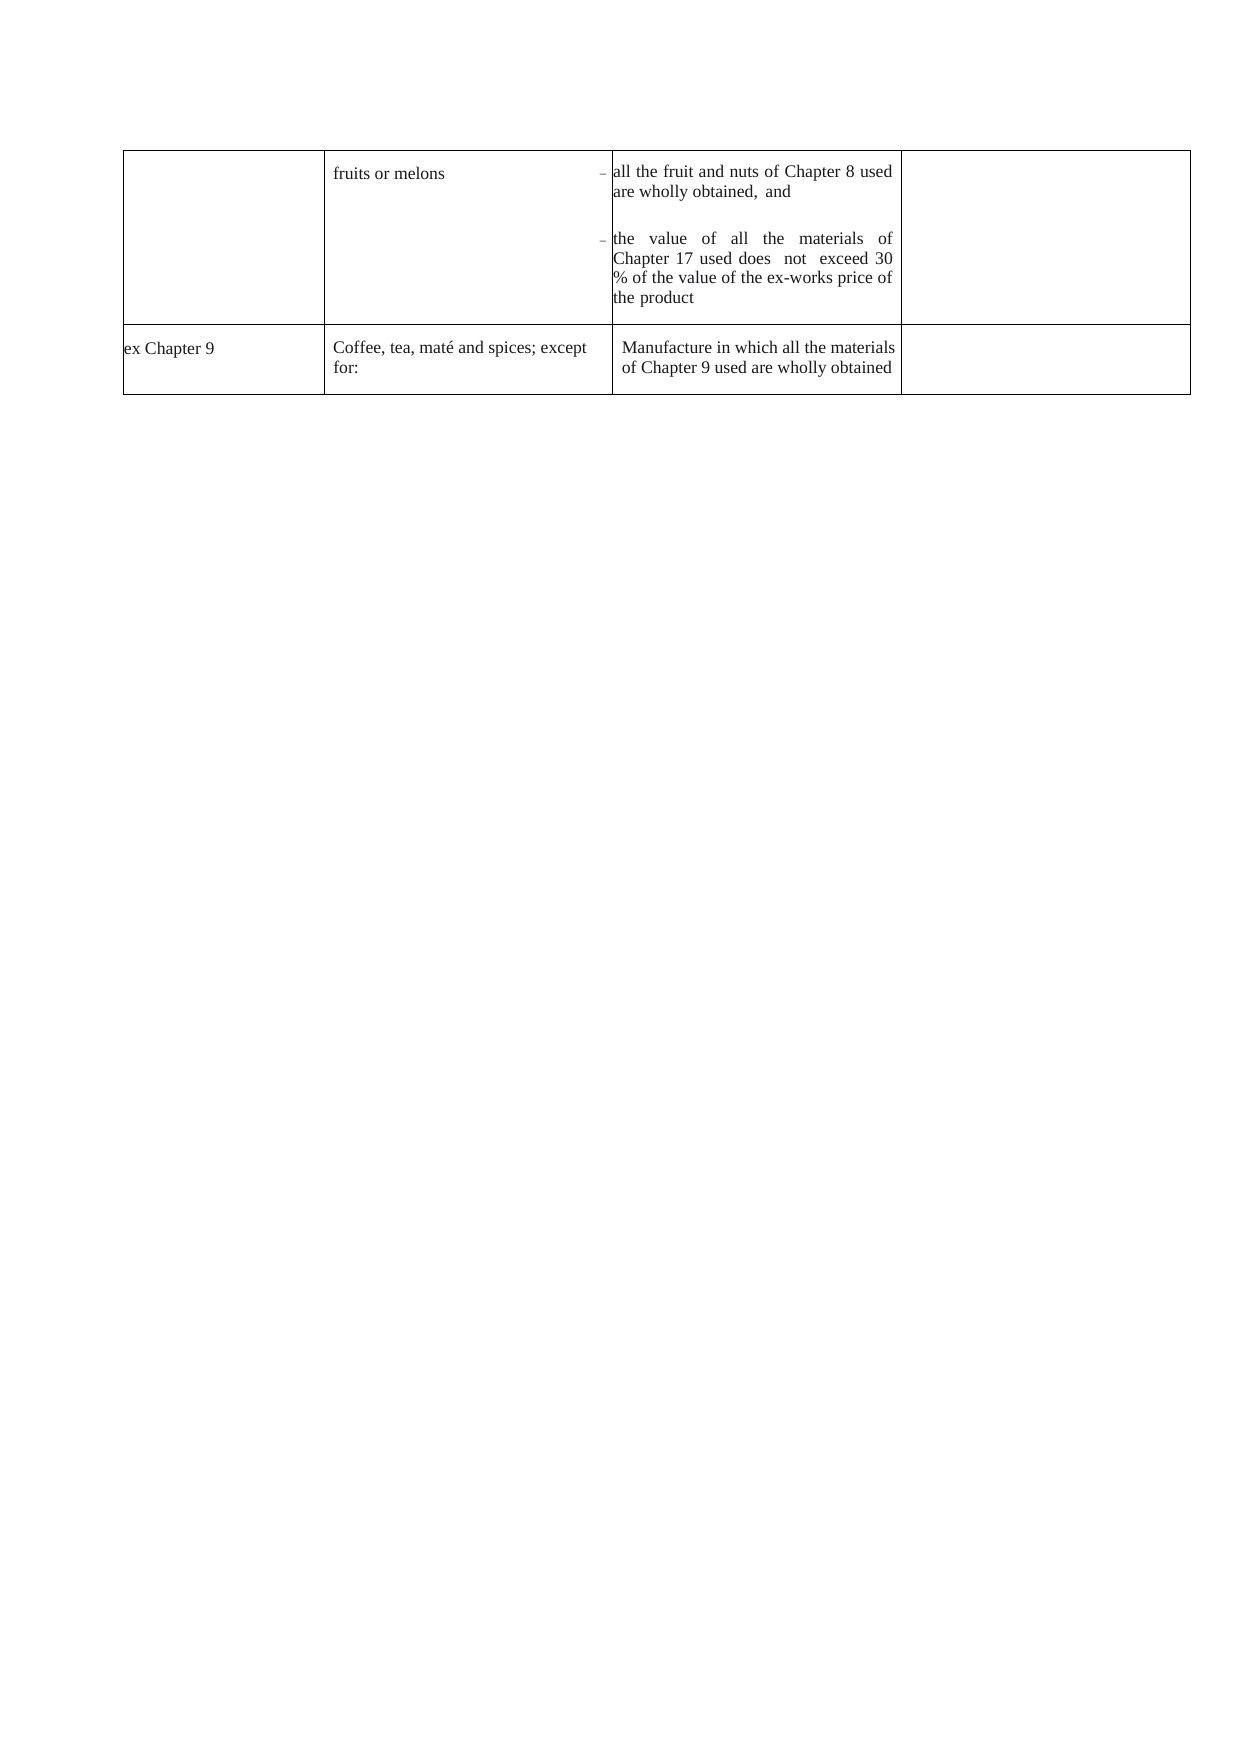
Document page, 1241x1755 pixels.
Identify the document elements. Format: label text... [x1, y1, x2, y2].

table_cell ex Chapter 9 [124, 325, 324, 394]
table_cell all the fruit and nuts of Chapter 8 used are wholly obtained, and the value of all the materials of Chapter 17 used does not exceed 30 % of the value of the ex-works price of the product [613, 151, 901, 324]
table_cell Coffee, tea, maté and spices; except for: [325, 325, 612, 394]
table_cell [124, 151, 324, 324]
table_cell Manufacture in which all the materials of Chapter 9 used are wholly obtained [613, 325, 901, 394]
table_cell [902, 151, 1190, 324]
table_cell fruits or melons [325, 151, 612, 324]
table_cell [902, 325, 1190, 394]
